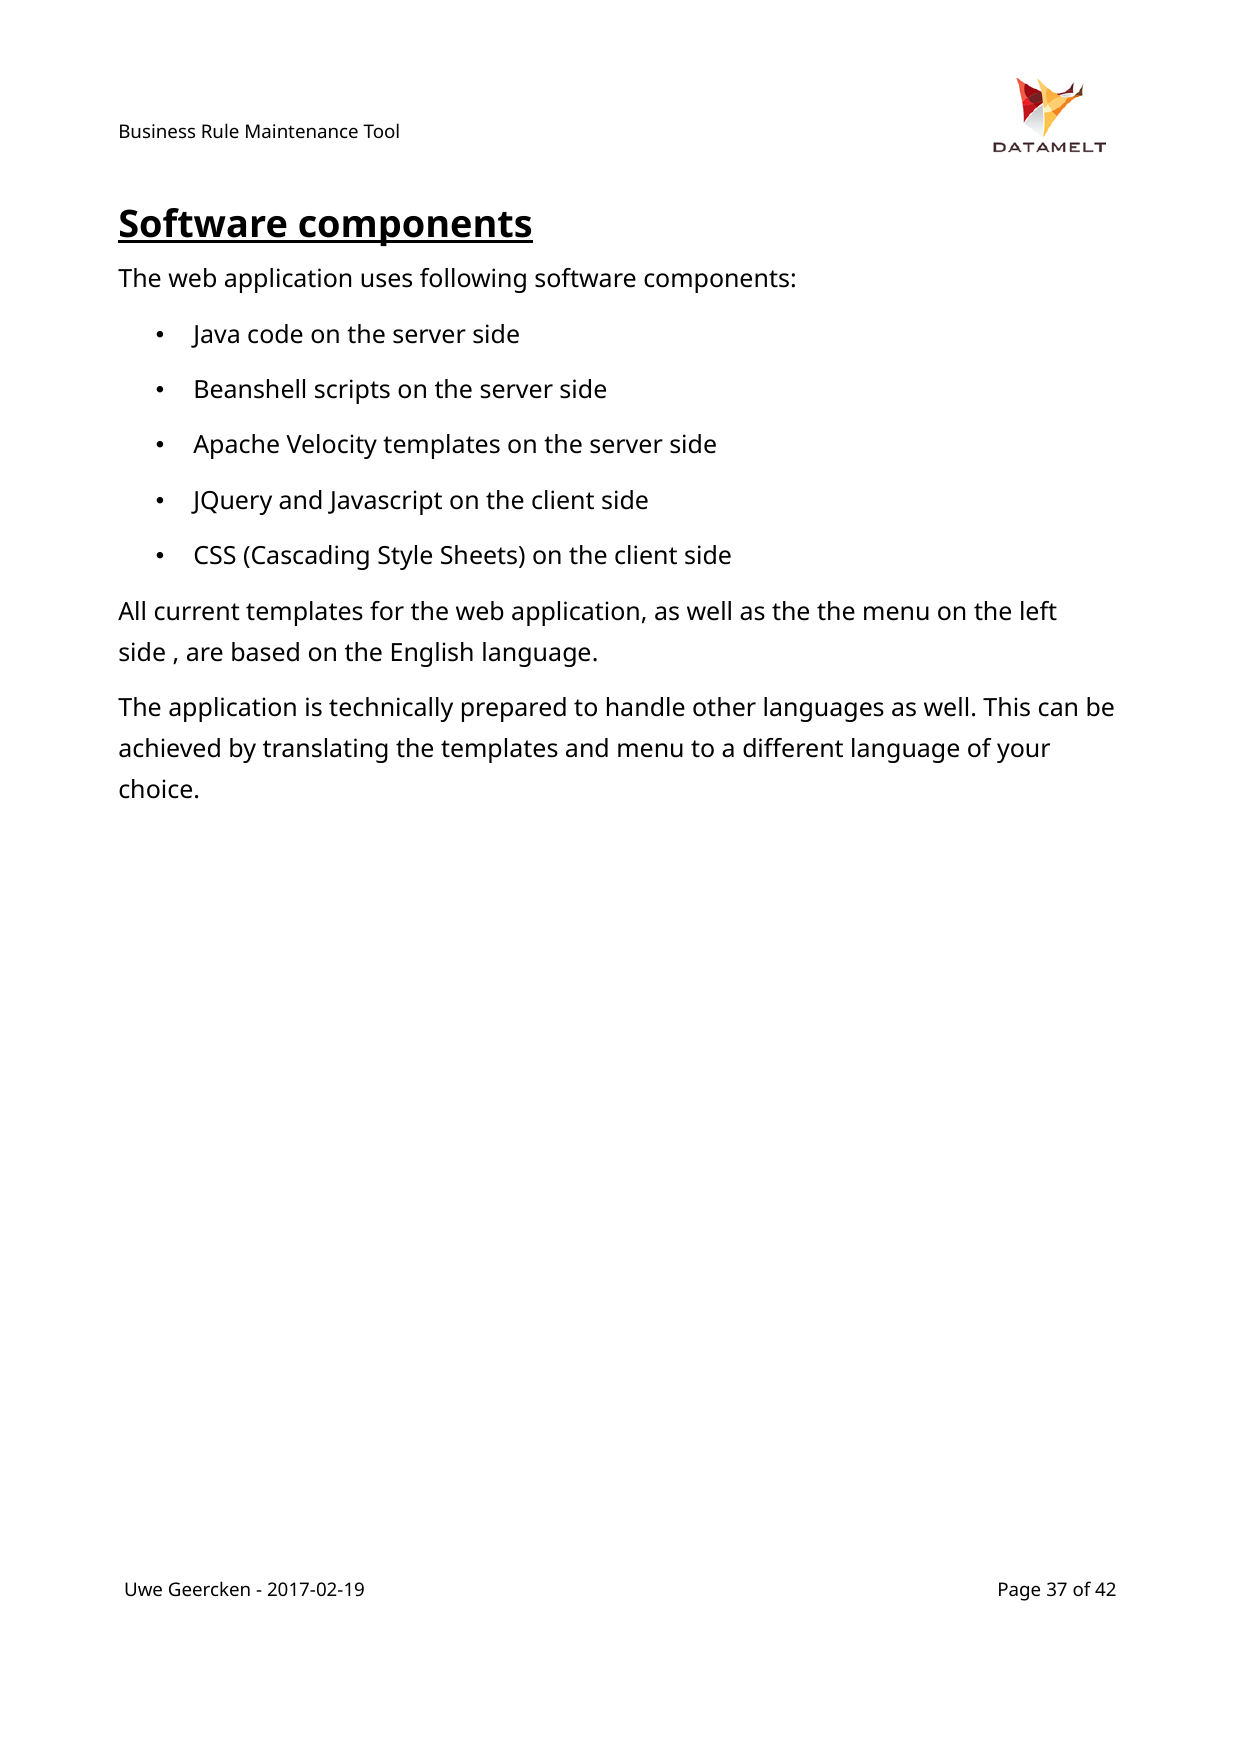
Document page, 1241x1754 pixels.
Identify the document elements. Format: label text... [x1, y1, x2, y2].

text All current templates for the web application, as well as the the menu on the left side , are based on the English language. [118, 593, 1122, 668]
list JQuery and Javascript on the client side [156, 482, 1122, 517]
list Beanshell scripts on the server side [156, 372, 1122, 406]
text The application is technically prepared to handle other languages as well. This can be achieved by translating the templates and menu to a different language of your choice. [118, 689, 1122, 805]
subtitle Software components [118, 197, 1122, 248]
text The web application uses following software components: [118, 261, 1122, 295]
picture [992, 69, 1107, 160]
list Apache Velocity templates on the server side [156, 427, 1122, 461]
list CSS (Cascading Style Sheets) on the client side [156, 538, 1122, 572]
list Java code on the server side [156, 316, 1122, 350]
